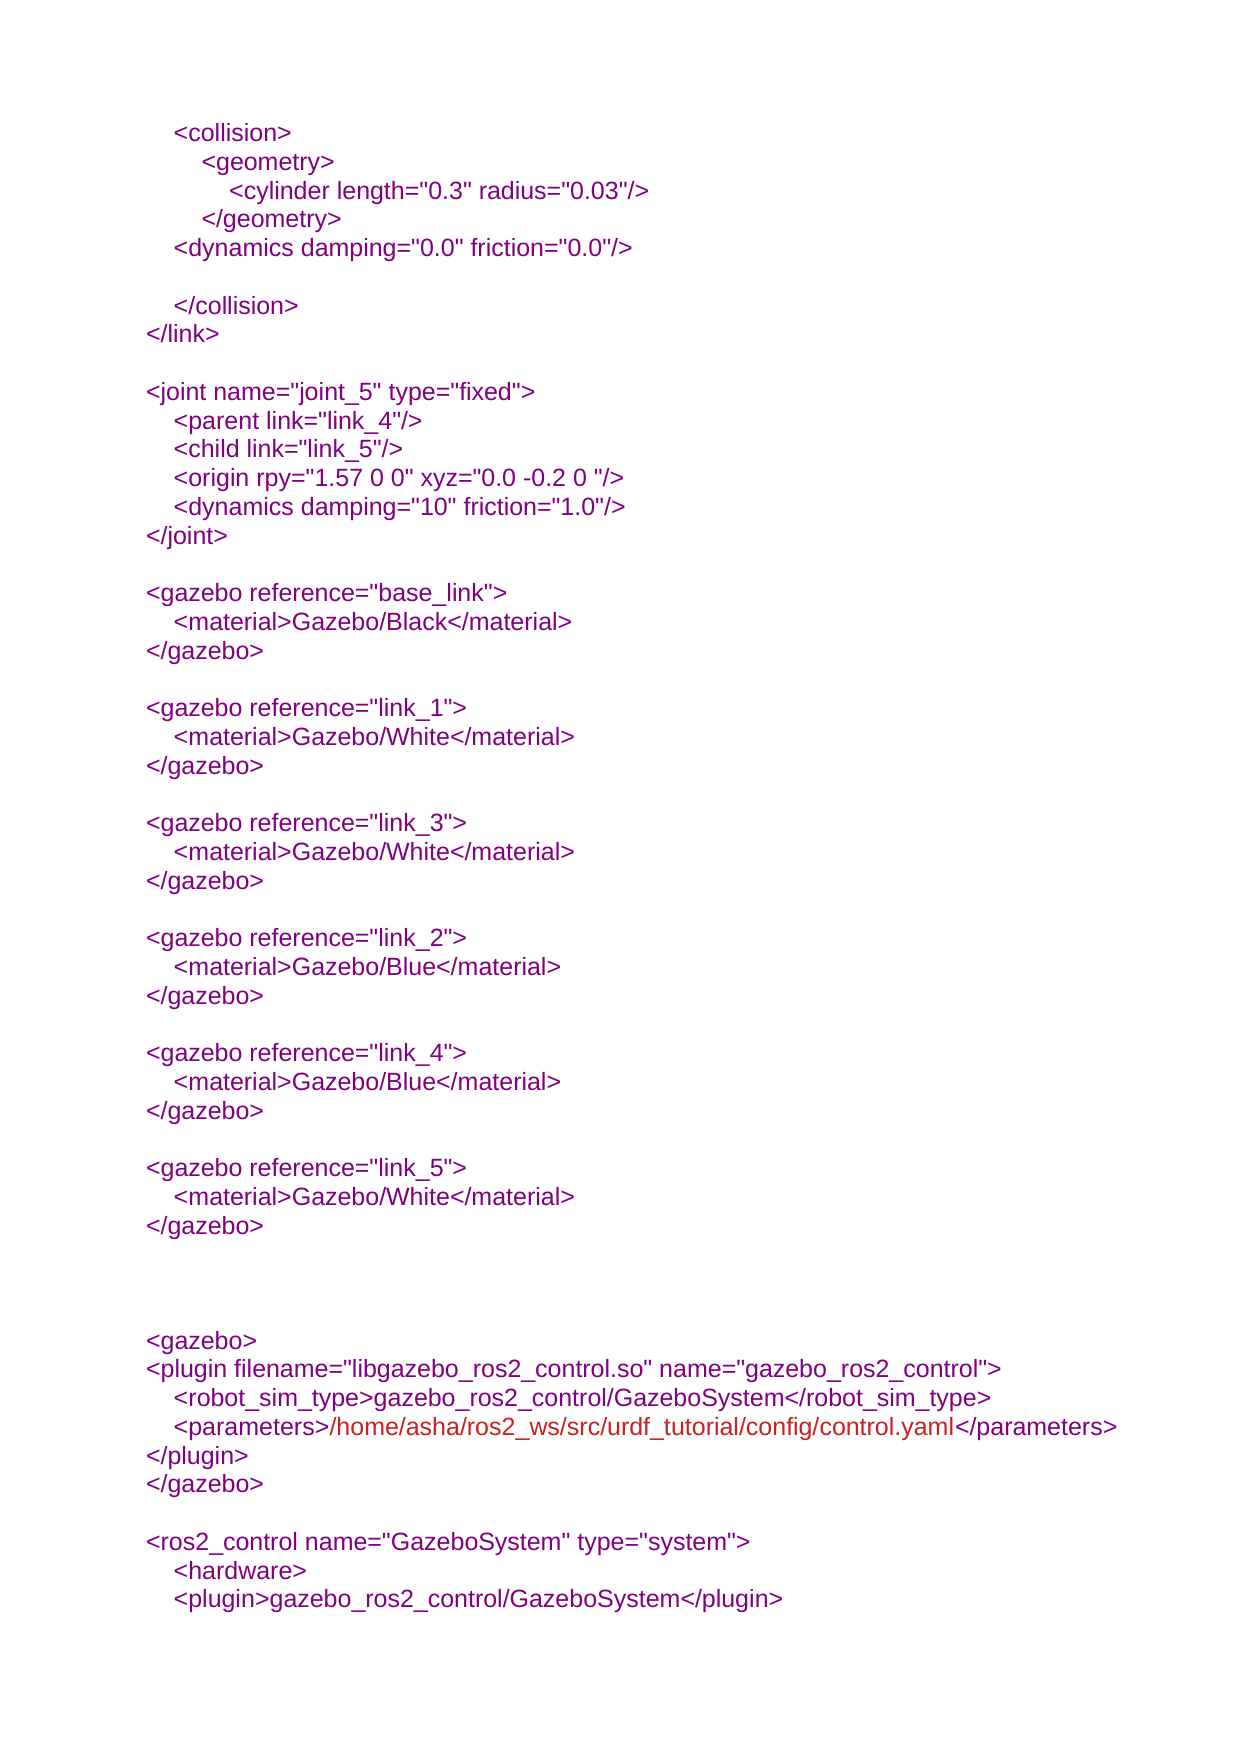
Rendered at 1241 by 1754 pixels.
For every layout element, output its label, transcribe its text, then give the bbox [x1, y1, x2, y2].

text </gazebo> [118, 1211, 1122, 1239]
text <gazebo> [118, 1326, 1122, 1354]
text <hardware> [118, 1556, 1122, 1584]
text </gazebo> [118, 636, 1122, 664]
text <material>Gazebo/Blue</material> [118, 952, 1122, 981]
text <plugin filename="libgazebo_ros2_control.so" name="gazebo_ros2_control"> [118, 1354, 1122, 1383]
text <gazebo reference="link_1"> [118, 693, 1122, 722]
text <material>Gazebo/White</material> [118, 837, 1122, 866]
text <material>Gazebo/Black</material> [118, 607, 1122, 636]
text <parameters>/home/asha/ros2_ws/src/urdf_tutorial/config/control.yaml</parameters> [118, 1412, 1122, 1441]
text <geometry> [118, 147, 1122, 176]
text <child link="link_5"/> [118, 434, 1122, 463]
text </gazebo> [118, 1469, 1122, 1498]
text <joint name="joint_5" type="fixed"> [118, 377, 1122, 406]
text </joint> [118, 521, 1122, 549]
text <plugin>gazebo_ros2_control/GazeboSystem</plugin> [118, 1584, 1122, 1613]
text <ros2_control name="GazeboSystem" type="system"> [118, 1527, 1122, 1556]
text <gazebo reference="link_4"> [118, 1038, 1122, 1067]
text <gazebo reference="link_2"> [118, 923, 1122, 952]
text </gazebo> [118, 751, 1122, 779]
text <material>Gazebo/White</material> [118, 1182, 1122, 1211]
text <robot_sim_type>gazebo_ros2_control/GazeboSystem</robot_sim_type> [118, 1383, 1122, 1412]
text <parent link="link_4"/> [118, 406, 1122, 434]
text <material>Gazebo/White</material> [118, 722, 1122, 751]
text </collision> [118, 291, 1122, 319]
text <cylinder length="0.3" radius="0.03"/> [118, 176, 1122, 204]
text <dynamics damping="10" friction="1.0"/> [118, 492, 1122, 521]
text <gazebo reference="base_link"> [118, 578, 1122, 607]
text <material>Gazebo/Blue</material> [118, 1067, 1122, 1096]
text </link> [118, 319, 1122, 348]
text </gazebo> [118, 866, 1122, 894]
text <collision> [118, 118, 1122, 147]
text <origin rpy="1.57 0 0" xyz="0.0 -0.2 0 "/> [118, 463, 1122, 492]
text <gazebo reference="link_3"> [118, 808, 1122, 837]
text </gazebo> [118, 1096, 1122, 1124]
text </geometry> [118, 204, 1122, 233]
text </plugin> [118, 1441, 1122, 1469]
text <dynamics damping="0.0" friction="0.0"/> [118, 233, 1122, 262]
text <gazebo reference="link_5"> [118, 1153, 1122, 1182]
text </gazebo> [118, 981, 1122, 1009]
